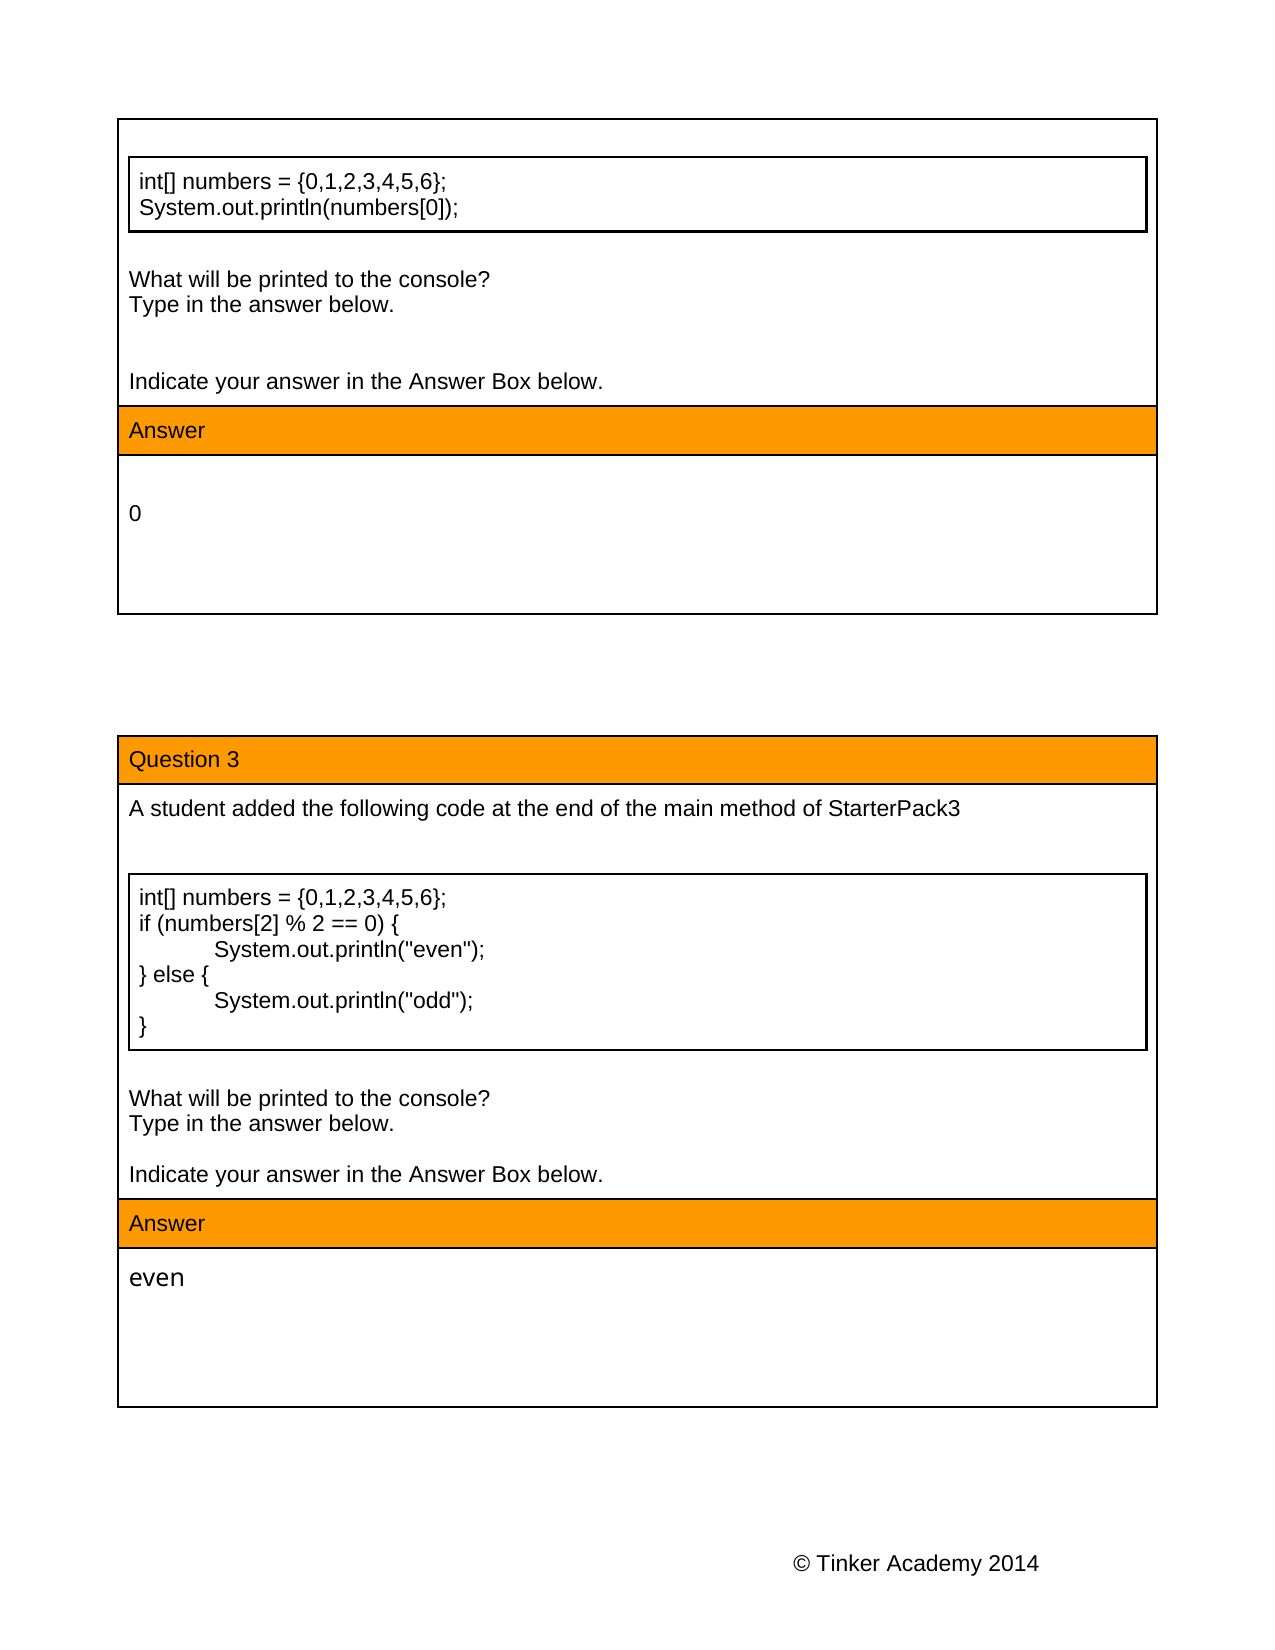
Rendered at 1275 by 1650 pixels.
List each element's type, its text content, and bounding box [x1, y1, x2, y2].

table_header int[] numbers = {0,1,2,3,4,5,6}; if (numbers[2] % 2 == 0) { System.out.println("even"); } else { System.out.println("odd"); } [130, 875, 1145, 1049]
table_cell Answer [119, 1200, 1156, 1247]
table_cell A student added the following code at the end of the main method of StarterPack3 What will be printed to the console? Type in the answer below. Indicate your answer in the Answer Box below. [119, 785, 1156, 1198]
table_cell Answer [119, 407, 1156, 454]
table_cell even [119, 1249, 1156, 1406]
table_cell 0 [119, 456, 1156, 613]
table_header Question 3 [119, 737, 1156, 783]
table_cell What will be printed to the console? Type in the answer below. Indicate your answer in the Answer Box below. [119, 120, 1156, 405]
table_header int[] numbers = {0,1,2,3,4,5,6}; System.out.println(numbers[0]); [130, 158, 1145, 230]
